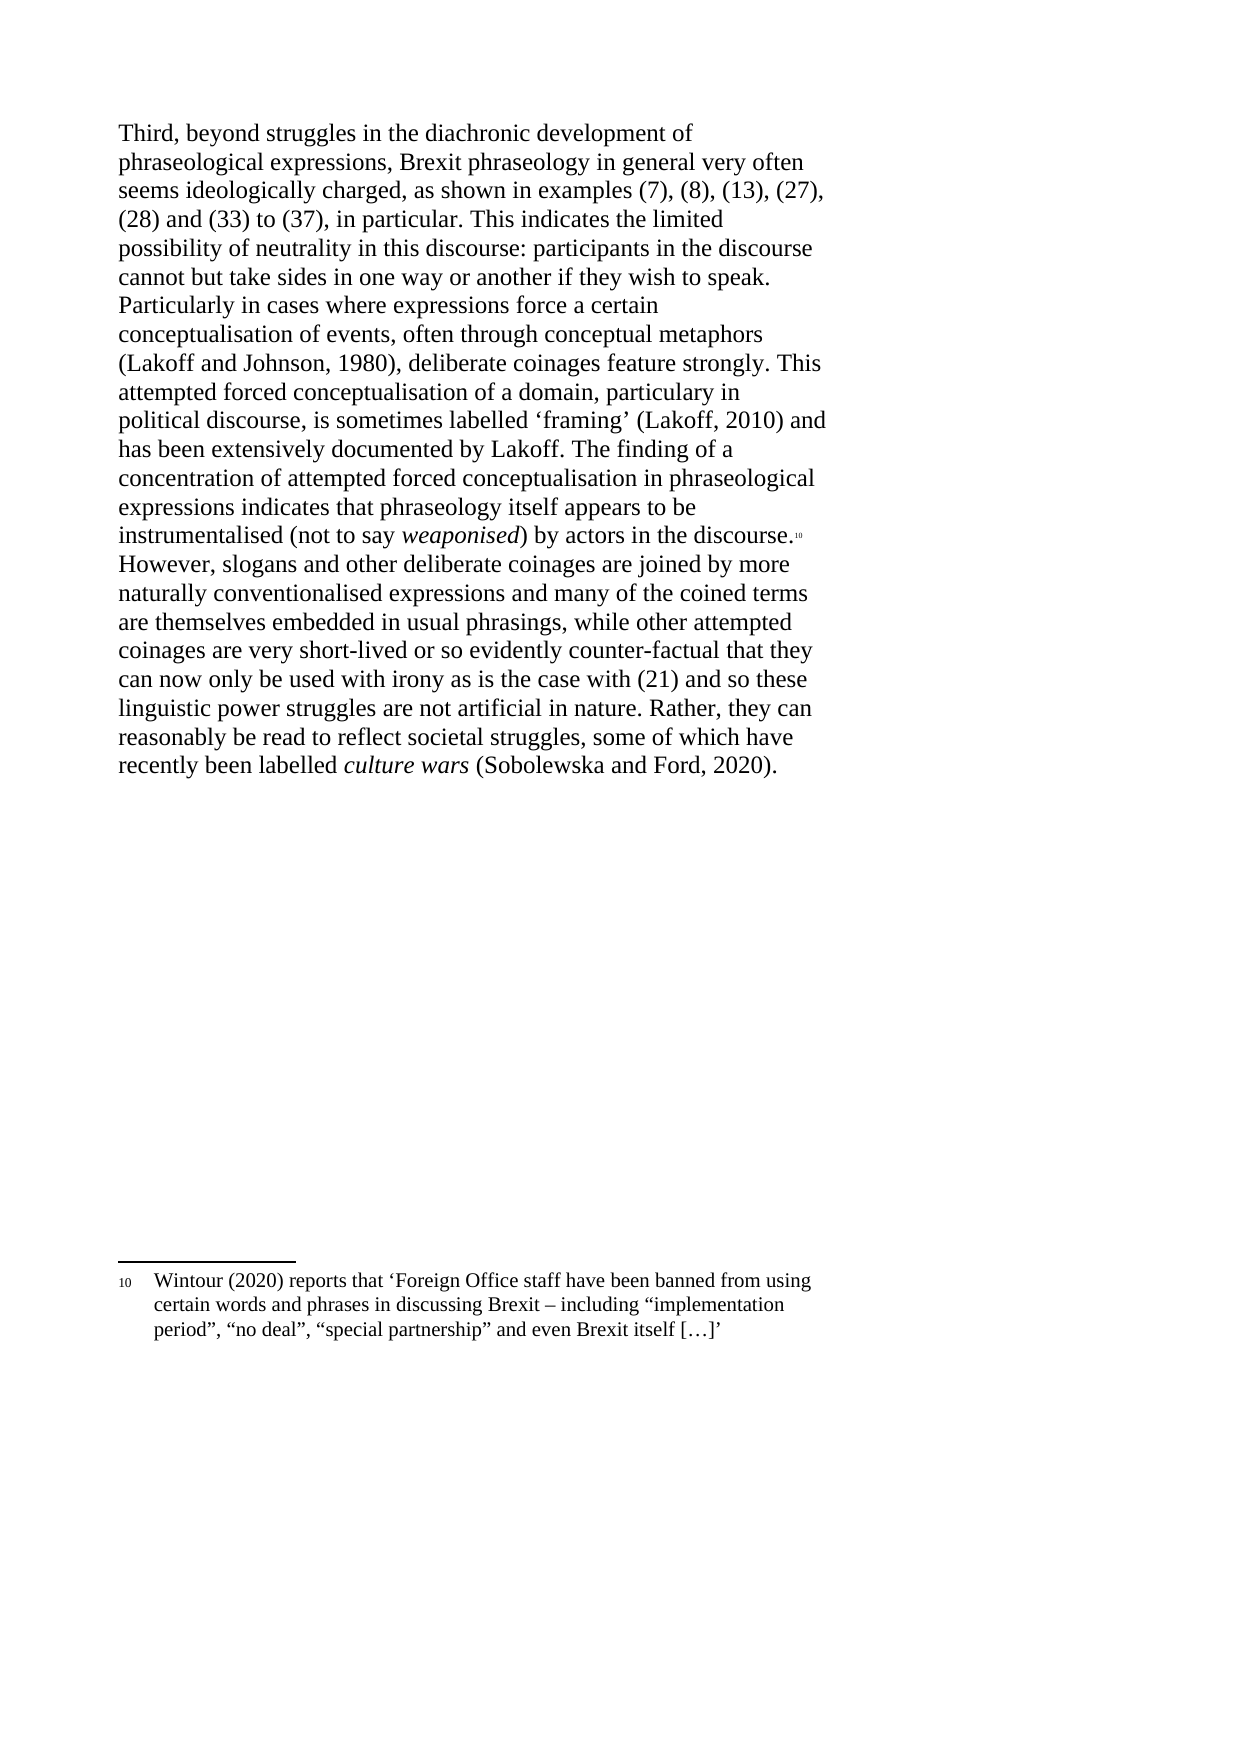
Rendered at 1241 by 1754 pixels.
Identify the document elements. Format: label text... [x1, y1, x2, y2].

text Third, beyond struggles in the diachronic development of phraseological expressions, Brexit phraseology in general very often seems ideologically charged, as shown in examples (7), (8), (13), (27), (28) and (33) to (37), in particular. This indicates the limited possibility of neutrality in this discourse: participants in the discourse cannot but take sides in one way or another if they wish to speak. Particularly in cases where expressions force a certain conceptualisation of events, often through conceptual metaphors (Lakoff and Johnson, 1980), deliberate coinages feature strongly. This attempted forced conceptualisation of a domain, particulary in political discourse, is sometimes labelled ‘framing’ (Lakoff, 2010) and has been extensively documented by Lakoff. The finding of a concentration of attempted forced conceptualisation in phraseological expressions indicates that phraseology itself appears to be instrumentalised (not to say weaponised) by actors in the discourse. However, slogans and other deliberate coinages are joined by more naturally conventionalised expressions and many of the coined terms are themselves embedded in usual phrasings, while other attempted coinages are very short-lived or so evidently counter-factual that they can now only be used with irony as is the case with (21) and so these linguistic power struggles are not artificial in nature. Rather, they can reasonably be read to reflect societal struggles, some of which have recently been labelled culture wars (Sobolewska and Ford, 2020). [118, 118, 827, 779]
text Wintour (2020) reports that ‘Foreign Office staff have been banned from using certain words and phrases in discussing Brexit – including “implementation period”, “no deal”, “special partnership” and even Brexit itself […]’ [118, 1268, 827, 1341]
